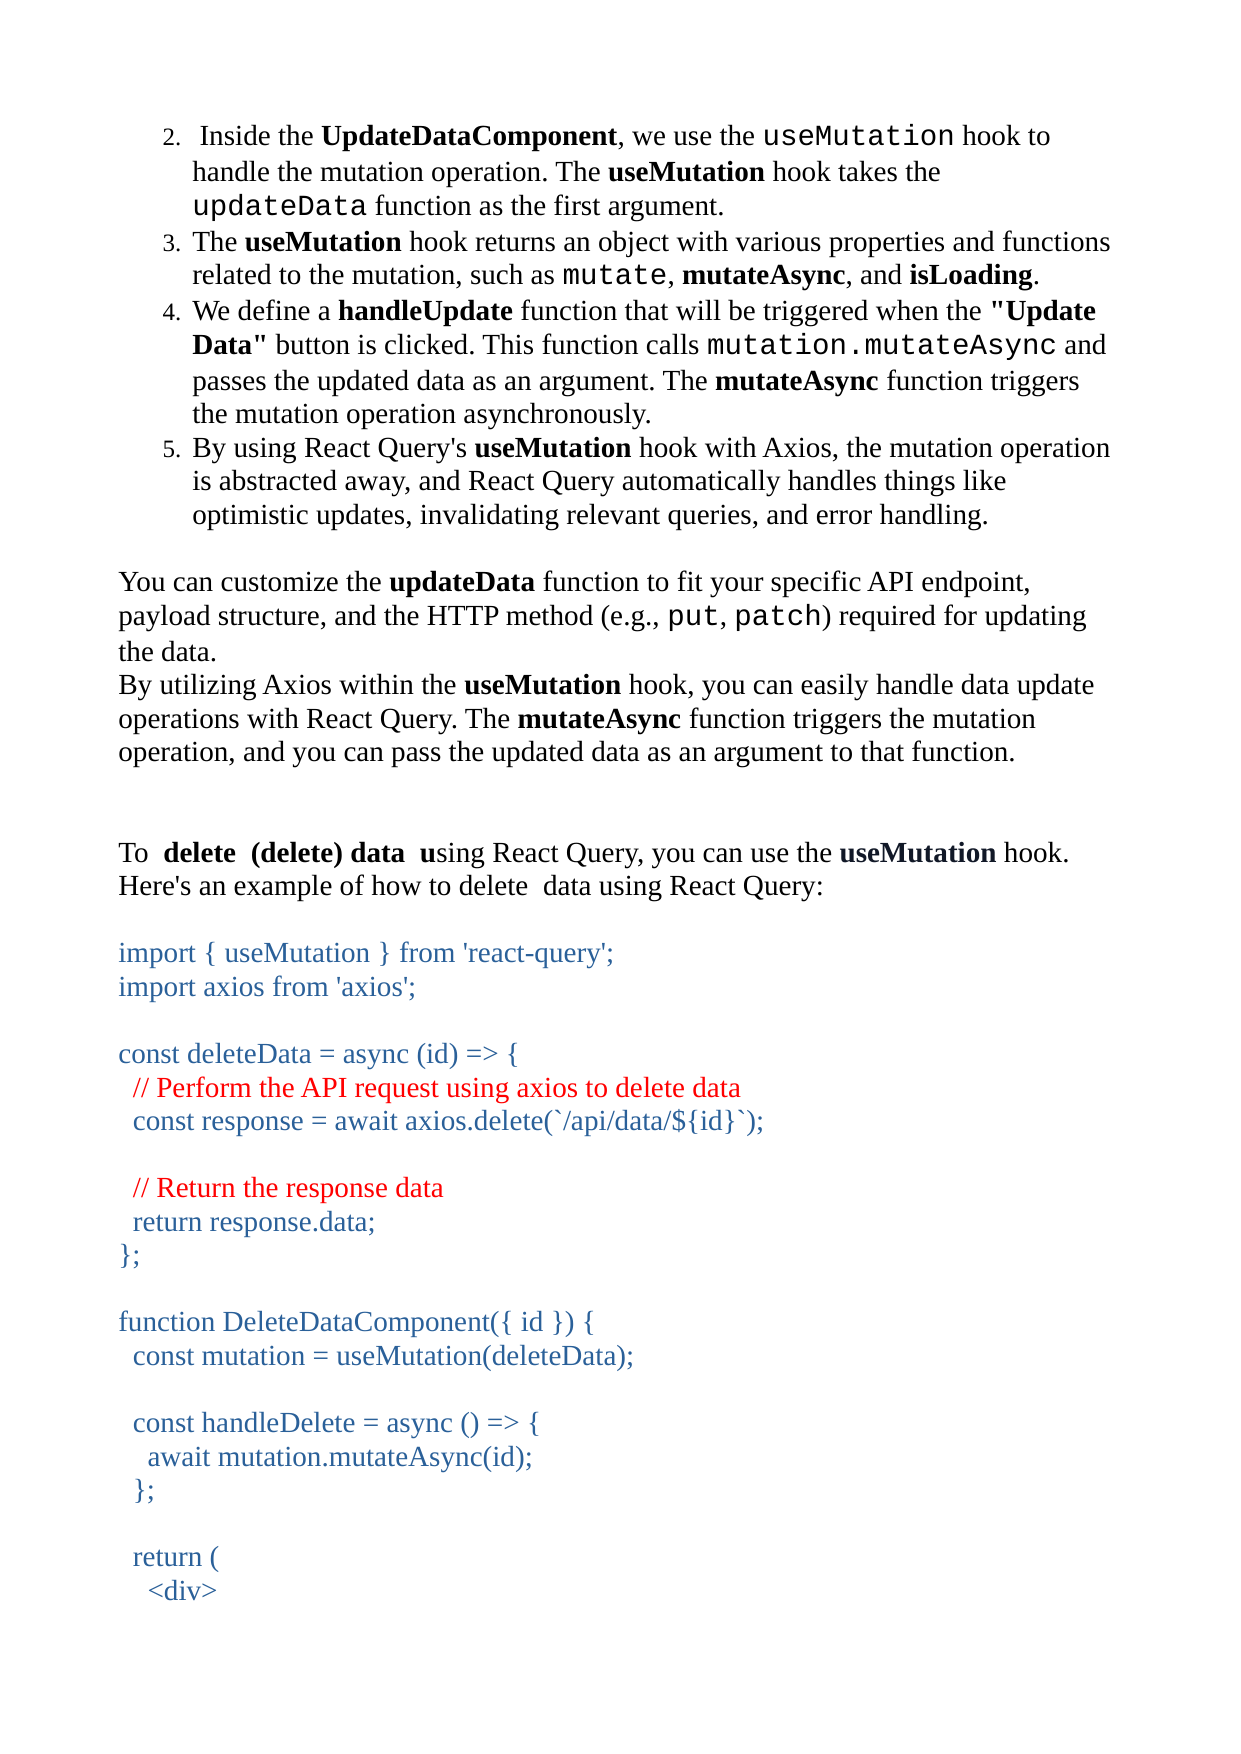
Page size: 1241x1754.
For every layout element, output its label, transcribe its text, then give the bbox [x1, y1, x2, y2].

list We define a handleUpdate function that will be triggered when the "Update Data" button is clicked. This function calls mutation.mutateAsync and passes the updated data as an argument. The mutateAsync function triggers the mutation operation asynchronously. [162, 293, 1122, 430]
text await mutation.mutateAsync(id); [118, 1439, 1122, 1472]
text By utilizing Axios within the useMutation hook, you can easily handle data update operations with React Query. The mutateAsync function triggers the mutation operation, and you can pass the updated data as an argument to that function. [118, 667, 1122, 768]
text const deleteData = async (id) => { [118, 1036, 1122, 1070]
text const mutation = useMutation(deleteData); [118, 1338, 1122, 1372]
text return response.data; [118, 1204, 1122, 1237]
text You can customize the updateData function to fit your specific API endpoint, payload structure, and the HTTP method (e.g., put, patch) required for updating the data. [118, 564, 1122, 667]
text <div> [118, 1573, 1122, 1606]
list Inside the UpdateDataComponent, we use the useMutation hook to handle the mutation operation. The useMutation hook takes the updateData function as the first argument. [162, 118, 1122, 224]
text import { useMutation } from 'react-query'; [118, 936, 1122, 969]
text function DeleteDataComponent({ id }) { [118, 1304, 1122, 1338]
list The useMutation hook returns an object with various properties and functions related to the mutation, such as mutate, mutateAsync, and isLoading. [162, 224, 1122, 293]
text }; [118, 1472, 1122, 1506]
text const response = await axios.delete(`/api/data/${id}`); [118, 1103, 1122, 1137]
text To delete (delete) data using React Query, you can use the useMutation hook. Here's an example of how to delete data using React Query: [118, 835, 1122, 902]
text const handleDelete = async () => { [118, 1405, 1122, 1439]
text }; [118, 1237, 1122, 1271]
text // Perform the API request using axios to delete data [118, 1070, 1122, 1103]
text import axios from 'axios'; [118, 969, 1122, 1003]
text return ( [118, 1539, 1122, 1573]
list By using React Query's useMutation hook with Axios, the mutation operation is abstracted away, and React Query automatically handles things like optimistic updates, invalidating relevant queries, and error handling. [162, 430, 1122, 531]
text // Return the response data [118, 1170, 1122, 1204]
